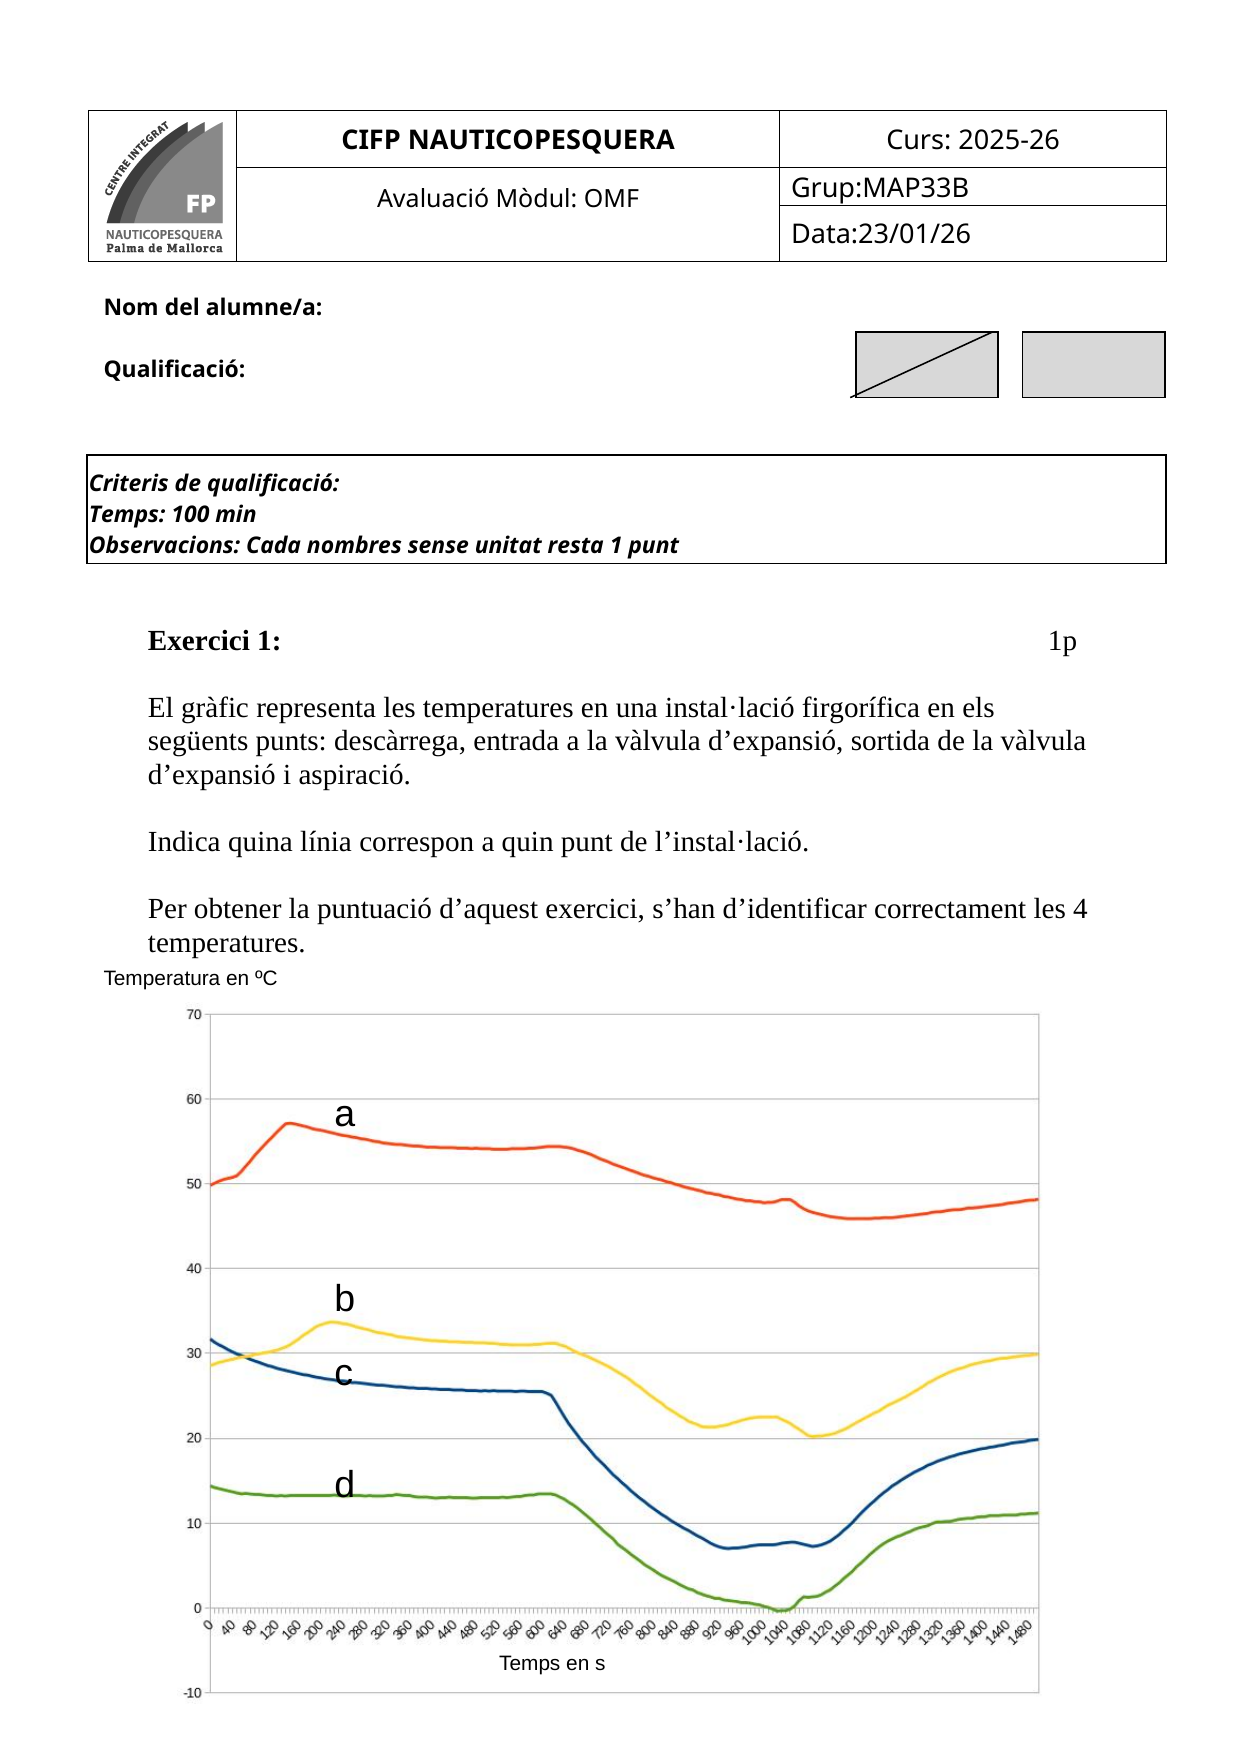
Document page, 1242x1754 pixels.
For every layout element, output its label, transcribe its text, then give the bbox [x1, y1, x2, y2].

text Observacions: Cada nombres sense unitat resta 1 punt [89, 529, 1094, 560]
text Criteris de qualificació: [89, 467, 1094, 498]
text El gràfic representa les temperatures en una instal·lació firgorífica en els següents punts: descàrrega, entrada a la vàlvula d’expansió, sortida de la vàlvula d’expansió i aspiració. [148, 690, 1094, 791]
text Qualificació: [103, 353, 855, 384]
text Exercici 1: 1p [148, 623, 1094, 656]
text Per obtener la puntuació d’aquest exercici, s’han d’identificar correctament les 4 temperatures. [148, 891, 1094, 958]
text Temps: 100 min [89, 498, 1094, 529]
picture [100, 111, 229, 260]
text Indica quina línia correspon a quin punt de l’instal·lació. [148, 824, 1094, 858]
text [999, 353, 1022, 384]
text Nom del alumne/a: [103, 290, 1094, 322]
picture [177, 1002, 1050, 1704]
